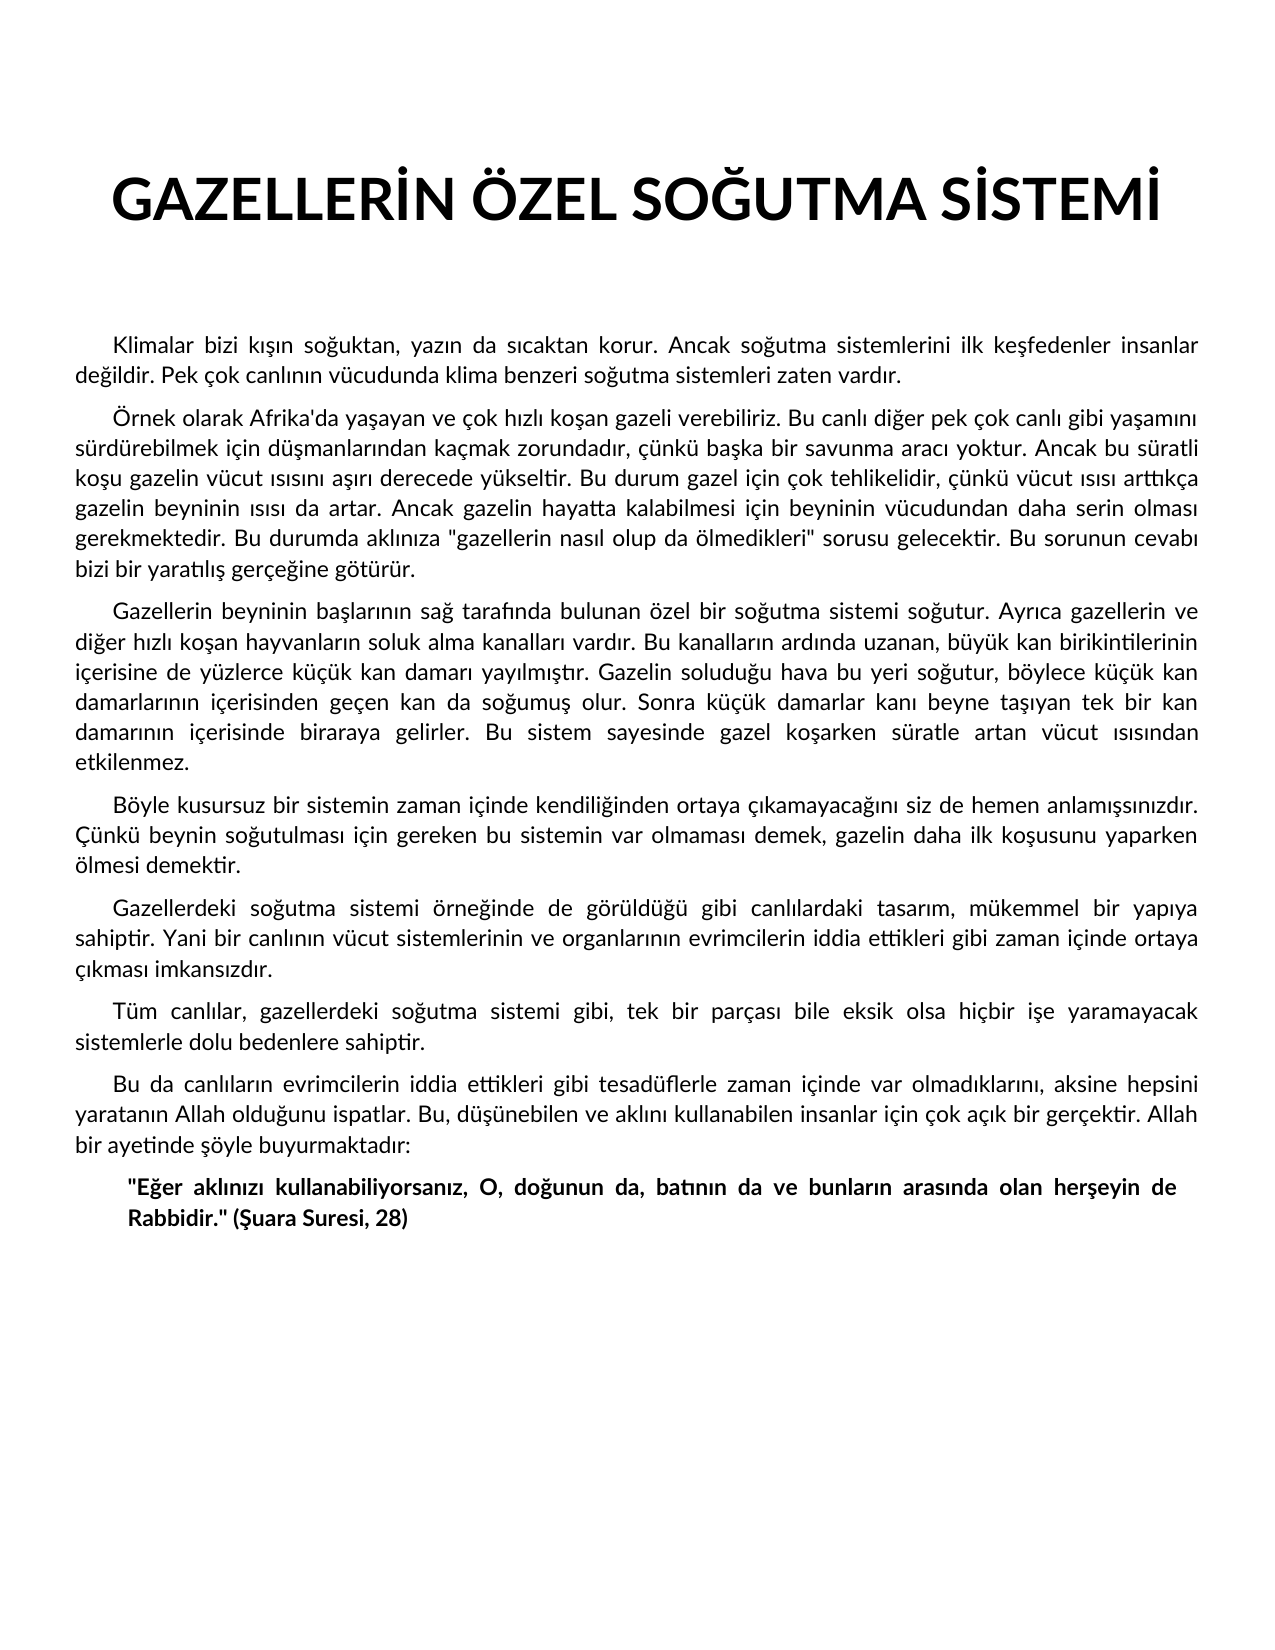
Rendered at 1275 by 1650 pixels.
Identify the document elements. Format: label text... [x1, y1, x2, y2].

text Bu da canlıların evrimcilerin iddia ettikleri gibi tesadüflerle zaman içinde var olmadıklarını, aksine hepsini yaratanın Allah olduğunu ispatlar. Bu, düşünebilen ve aklını kullanabilen insanlar için çok açık bir gerçektir. Allah bir ayetinde şöyle buyurmaktadır: [75, 1070, 1200, 1158]
text Klimalar bizi kışın soğuktan, yazın da sıcaktan korur. Ancak soğutma sistemlerini ilk keşfedenler insanlar değildir. Pek çok canlının vücudunda klima benzeri soğutma sistemleri zaten vardır. [75, 330, 1200, 388]
text Örnek olarak Afrika'da yaşayan ve çok hızlı koşan gazeli verebiliriz. Bu canlı diğer pek çok canlı gibi yaşamını sürdürebilmek için düşmanlarından kaçmak zorundadır, çünkü başka bir savunma aracı yoktur. Ancak bu süratli koşu gazelin vücut ısısını aşırı derecede yükseltir. Bu durum gazel için çok tehlikelidir, çünkü vücut ısısı arttıkça gazelin beyninin ısısı da artar. Ancak gazelin hayatta kalabilmesi için beyninin vücudundan daha serin olması gerekmektedir. Bu durumda aklınıza "gazellerin nasıl olup da ölmedikleri" sorusu gelecektir. Bu sorunun cevabı bizi bir yaratılış gerçeğine götürür. [75, 403, 1200, 582]
text Gazellerdeki soğutma sistemi örneğinde de görüldüğü gibi canlılardaki tasarım, mükemmel bir yapıya sahiptir. Yani bir canlının vücut sistemlerinin ve organlarının evrimcilerin iddia ettikleri gibi zaman içinde ortaya çıkması imkansızdır. [75, 894, 1200, 982]
text Gazellerin beyninin başlarının sağ tarafında bulunan özel bir soğutma sistemi soğutur. Ayrıca gazellerin ve diğer hızlı koşan hayvanların soluk alma kanalları vardır. Bu kanalların ardında uzanan, büyük kan birikintilerinin içerisine de yüzlerce küçük kan damarı yayılmıştır. Gazelin soluduğu hava bu yeri soğutur, böylece küçük kan damarlarının içerisinden geçen kan da soğumuş olur. Sonra küçük damarlar kanı beyne taşıyan tek bir kan damarının içerisinde biraraya gelirler. Bu sistem sayesinde gazel koşarken süratle artan vücut ısısından etkilenmez. [75, 597, 1200, 776]
subtitle GAZELLERİN ÖZEL SOĞUTMA SİSTEMİ [75, 162, 1200, 232]
text Tüm canlılar, gazellerdeki soğutma sistemi gibi, tek bir parçası bile eksik olsa hiçbir işe yaramayacak sistemlerle dolu bedenlere sahiptir. [75, 997, 1200, 1055]
text "Eğer aklınızı kullanabiliyorsanız, O, doğunun da, batının da ve bunların arasında olan herşeyin de Rabbidir." (Şuara Suresi, 28) [127, 1173, 1177, 1231]
text Böyle kusursuz bir sistemin zaman içinde kendiliğinden ortaya çıkamayacağını siz de hemen anlamışsınızdır. Çünkü beynin soğutulması için gereken bu sistemin var olmaması demek, gazelin daha ilk koşusunu yaparken ölmesi demektir. [75, 791, 1200, 879]
